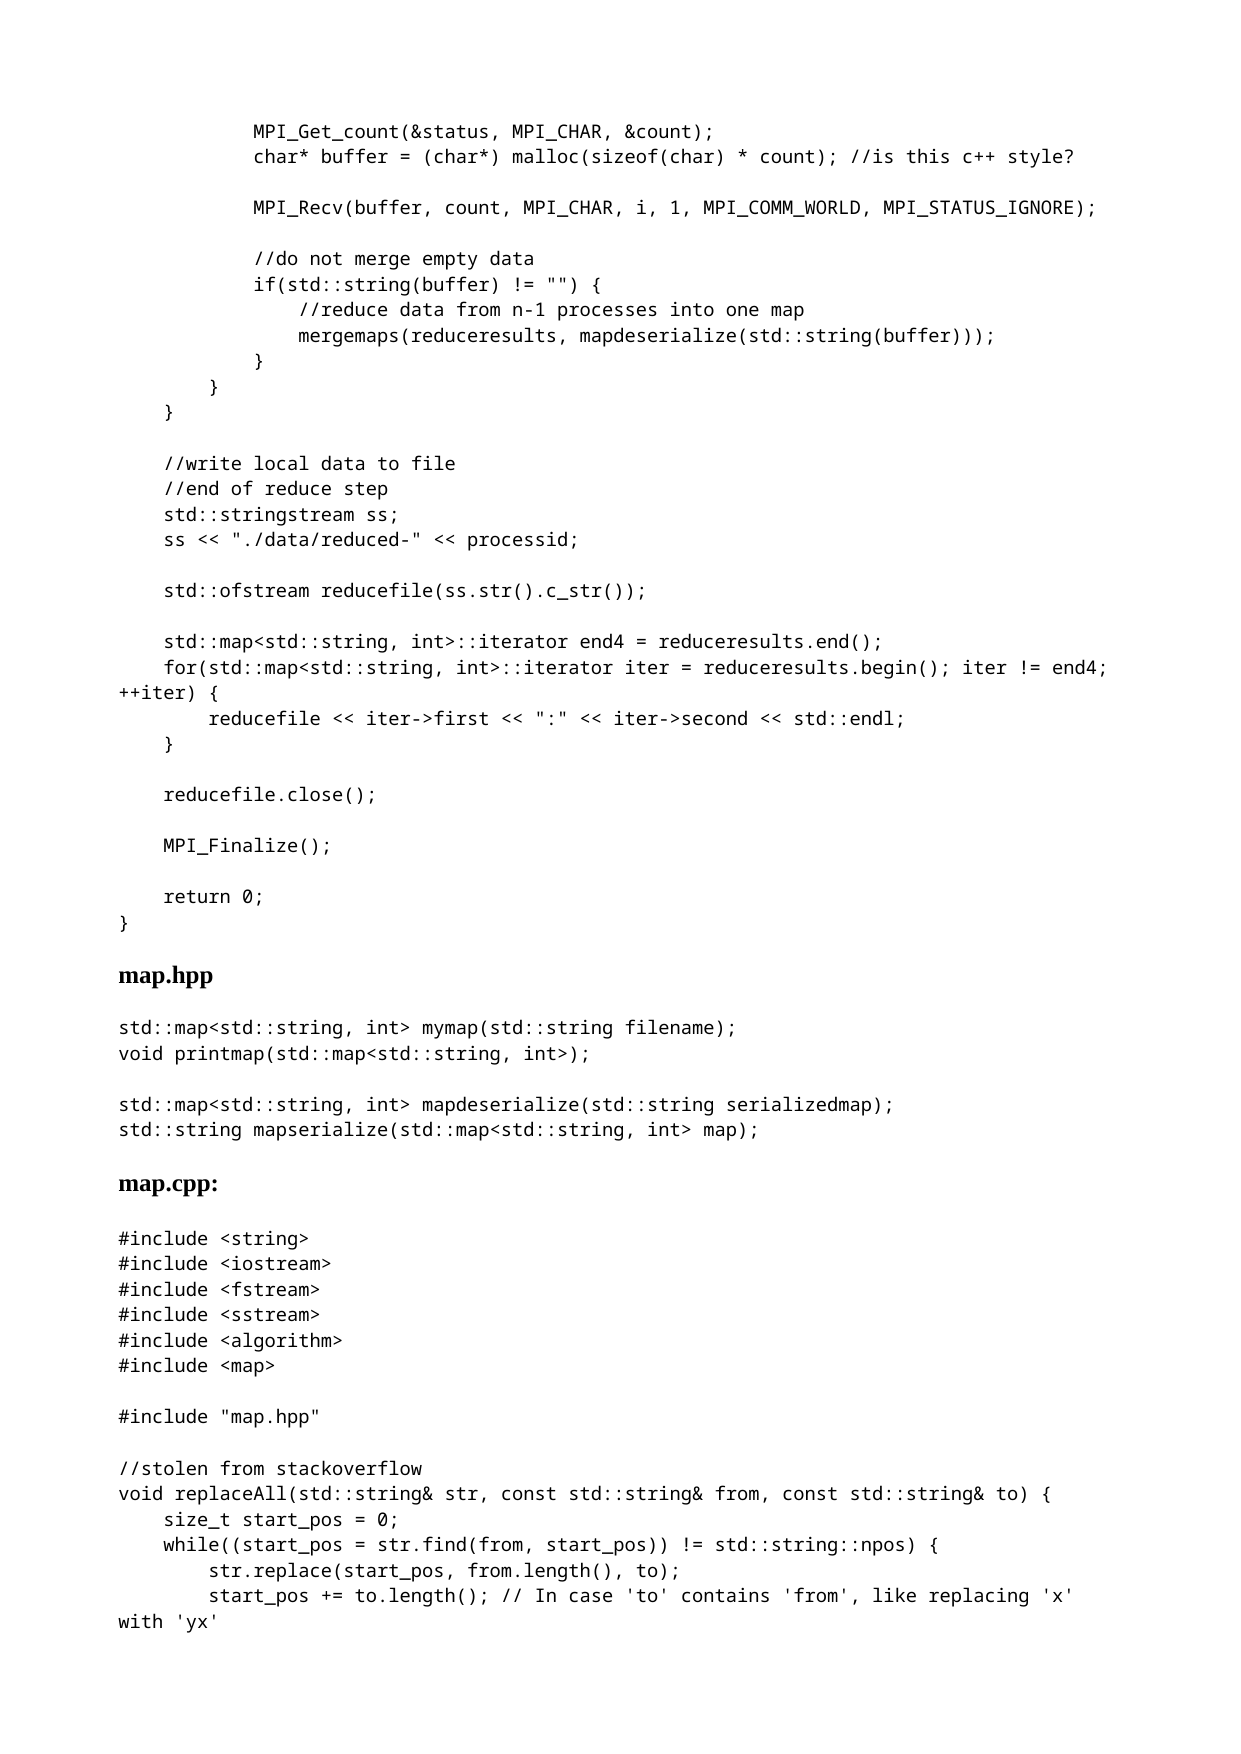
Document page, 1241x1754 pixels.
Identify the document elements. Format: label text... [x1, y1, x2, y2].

text std::ofstream reducefile(ss.str().c_str()); [118, 577, 1122, 603]
text reducefile.close(); [118, 782, 1122, 807]
text mergemaps(reduceresults, mapdeserialize(std::string(buffer))); [118, 322, 1122, 348]
text reducefile << iter->first << ":" << iter->second << std::endl; [118, 705, 1122, 731]
text } [118, 731, 1122, 756]
text std::string mapserialize(std::map<std::string, int> map); [118, 1117, 1122, 1142]
text size_t start_pos = 0; [118, 1506, 1122, 1531]
text void replaceAll(std::string& str, const std::string& from, const std::string& to) { [118, 1480, 1122, 1506]
text //stolen from stackoverflow [118, 1455, 1122, 1480]
text #include <sstream> [118, 1302, 1122, 1327]
text ss << "./data/reduced-" << processid; [118, 526, 1122, 552]
text str.replace(start_pos, from.length(), to); [118, 1557, 1122, 1582]
text #include <map> [118, 1353, 1122, 1378]
text while((start_pos = str.find(from, start_pos)) != std::string::npos) { [118, 1531, 1122, 1557]
text for(std::map<std::string, int>::iterator iter = reduceresults.begin(); iter != end4; ++iter) { [118, 654, 1122, 705]
text std::map<std::string, int> mymap(std::string filename); [118, 1014, 1122, 1040]
text MPI_Finalize(); [118, 833, 1122, 858]
text #include <fstream> [118, 1276, 1122, 1302]
text } [118, 348, 1122, 373]
text void printmap(std::map<std::string, int>); [118, 1040, 1122, 1066]
text return 0; [118, 884, 1122, 909]
text std::map<std::string, int>::iterator end4 = reduceresults.end(); [118, 628, 1122, 654]
text //write local data to file [118, 450, 1122, 475]
text #include <iostream> [118, 1251, 1122, 1276]
text map.cpp: [118, 1168, 1122, 1196]
text //do not merge empty data [118, 246, 1122, 271]
text MPI_Recv(buffer, count, MPI_CHAR, i, 1, MPI_COMM_WORLD, MPI_STATUS_IGNORE); [118, 195, 1122, 220]
text char* buffer = (char*) malloc(sizeof(char) * count); //is this c++ style? [118, 144, 1122, 169]
text } [118, 399, 1122, 424]
text if(std::string(buffer) != "") { [118, 271, 1122, 297]
text std::map<std::string, int> mapdeserialize(std::string serializedmap); [118, 1091, 1122, 1117]
text } [118, 909, 1122, 935]
text std::stringstream ss; [118, 501, 1122, 526]
text start_pos += to.length(); // In case 'to' contains 'from', like replacing 'x' with 'yx' [118, 1582, 1122, 1633]
text } [118, 373, 1122, 399]
text map.hpp [118, 960, 1122, 989]
text //end of reduce step [118, 475, 1122, 501]
text #include <algorithm> [118, 1327, 1122, 1353]
text #include "map.hpp" [118, 1404, 1122, 1429]
text #include <string> [118, 1225, 1122, 1251]
text //reduce data from n-1 processes into one map [118, 297, 1122, 322]
text MPI_Get_count(&status, MPI_CHAR, &count); [118, 118, 1122, 144]
